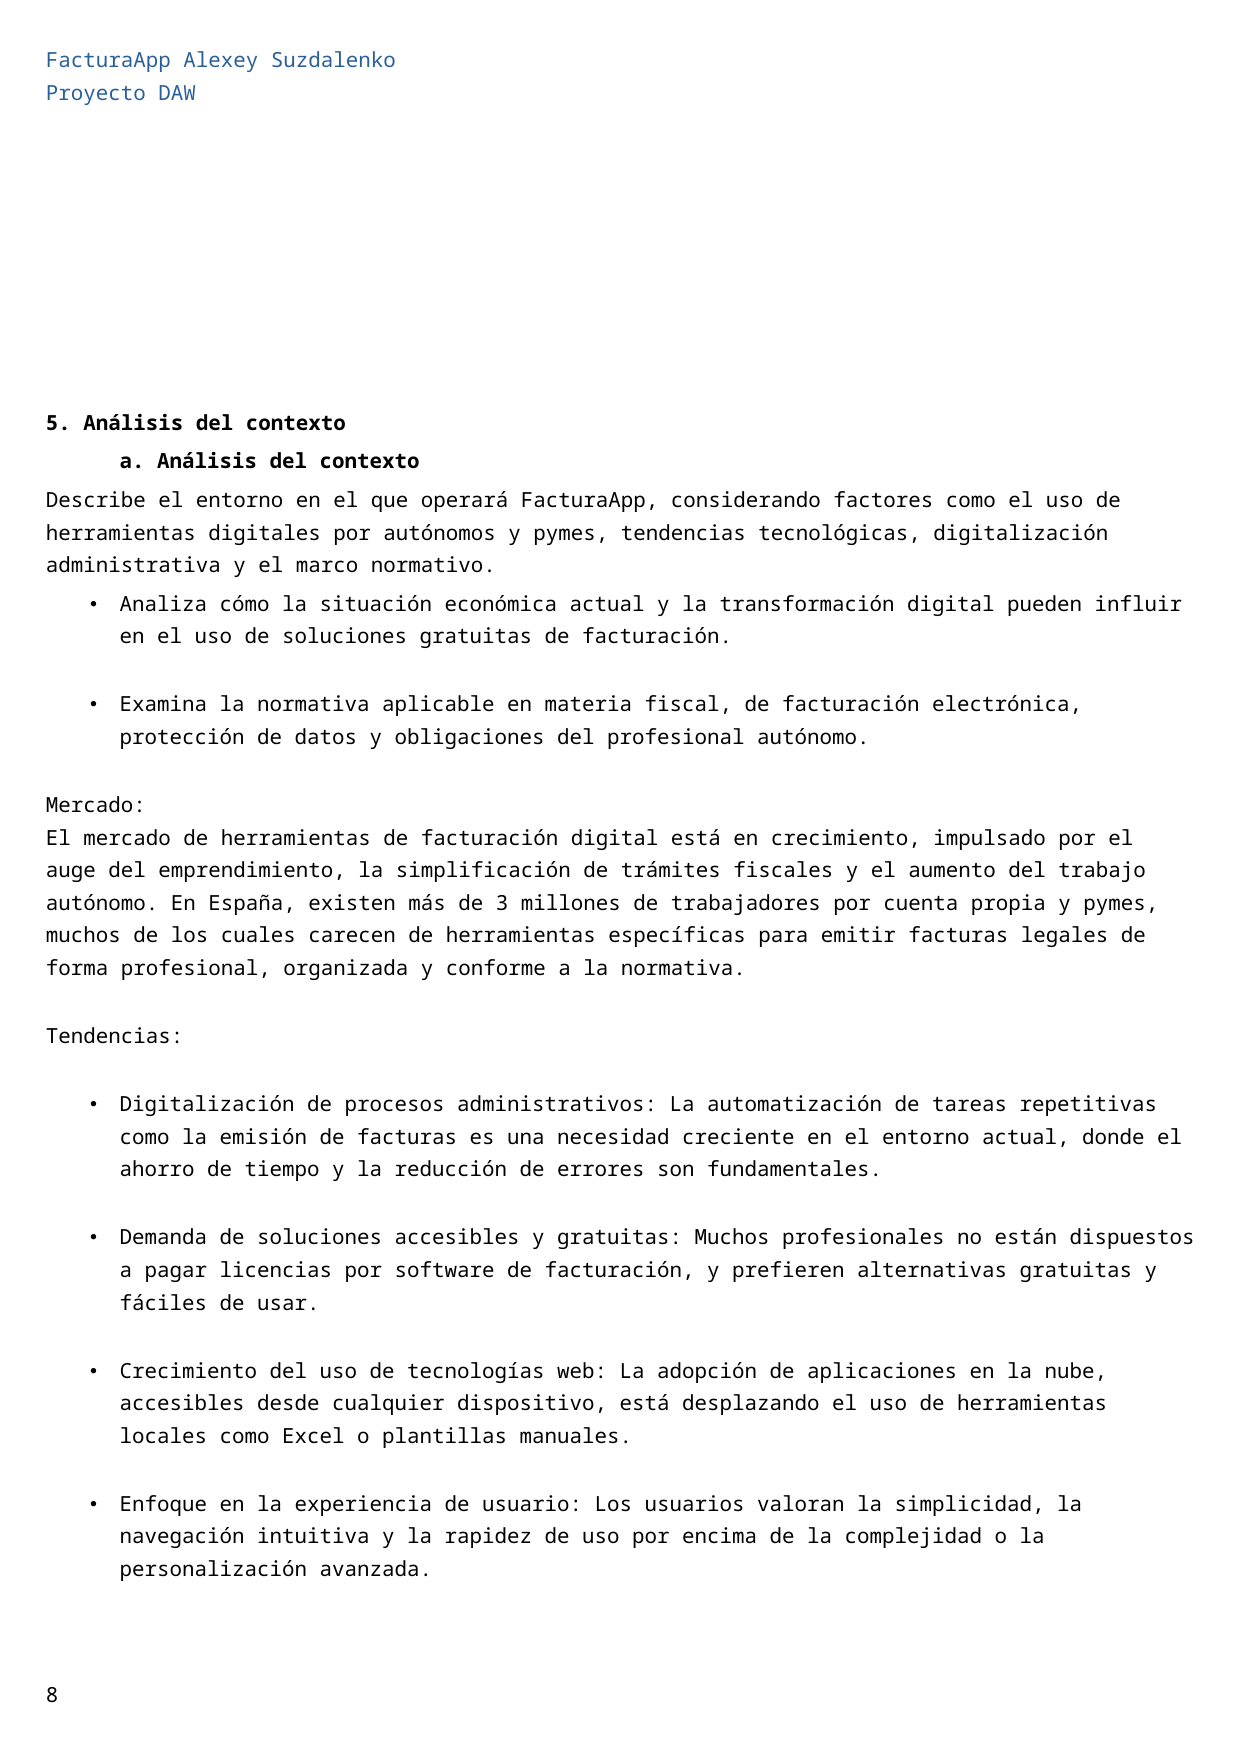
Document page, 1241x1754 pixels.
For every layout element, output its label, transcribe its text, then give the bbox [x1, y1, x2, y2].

list Digitalización de procesos administrativos: La automatización de tareas repetitivas como la emisión de facturas es una necesidad creciente en el entorno actual, donde el ahorro de tiempo y la reducción de errores son fundamentales. [90, 1089, 1195, 1183]
list Analiza cómo la situación económica actual y la transformación digital pueden influir en el uso de soluciones gratuitas de facturación. [90, 589, 1195, 650]
text Mercado: El mercado de herramientas de facturación digital está en crecimiento, impulsado por el auge del emprendimiento, la simplificación de trámites fiscales y el aumento del trabajo autónomo. En España, existen más de 3 millones de trabajadores por cuenta propia y pymes, muchos de los cuales carecen de herramientas específicas para emitir facturas legales de forma profesional, organizada y conforme a la normativa. [46, 790, 1195, 982]
list Demanda de soluciones accesibles y gratuitas: Muchos profesionales no están dispuestos a pagar licencias por software de facturación, y prefieren alternativas gratuitas y fáciles de usar. [90, 1222, 1195, 1316]
text Describe el entorno en el que operará FacturaApp, considerando factores como el uso de herramientas digitales por autónomos y pymes, tendencias tecnológicas, digitalización administrativa y el marco normativo. [46, 485, 1195, 579]
list Examina la normativa aplicable en materia fiscal, de facturación electrónica, protección de datos y obligaciones del profesional autónomo. [90, 689, 1195, 751]
list Enfoque en la experiencia de usuario: Los usuarios valoran la simplicidad, la navegación intuitiva y la rapidez de uso por encima de la complejidad o la personalización avanzada. [90, 1489, 1195, 1583]
text a. Análisis del contexto [46, 447, 1195, 475]
list Crecimiento del uso de tecnologías web: La adopción de aplicaciones en la nube, accesibles desde cualquier dispositivo, está desplazando el uso de herramientas locales como Excel o plantillas manuales. [90, 1356, 1195, 1449]
text Tendencias: [46, 1021, 1195, 1050]
text 5. Análisis del contexto [46, 408, 1195, 437]
